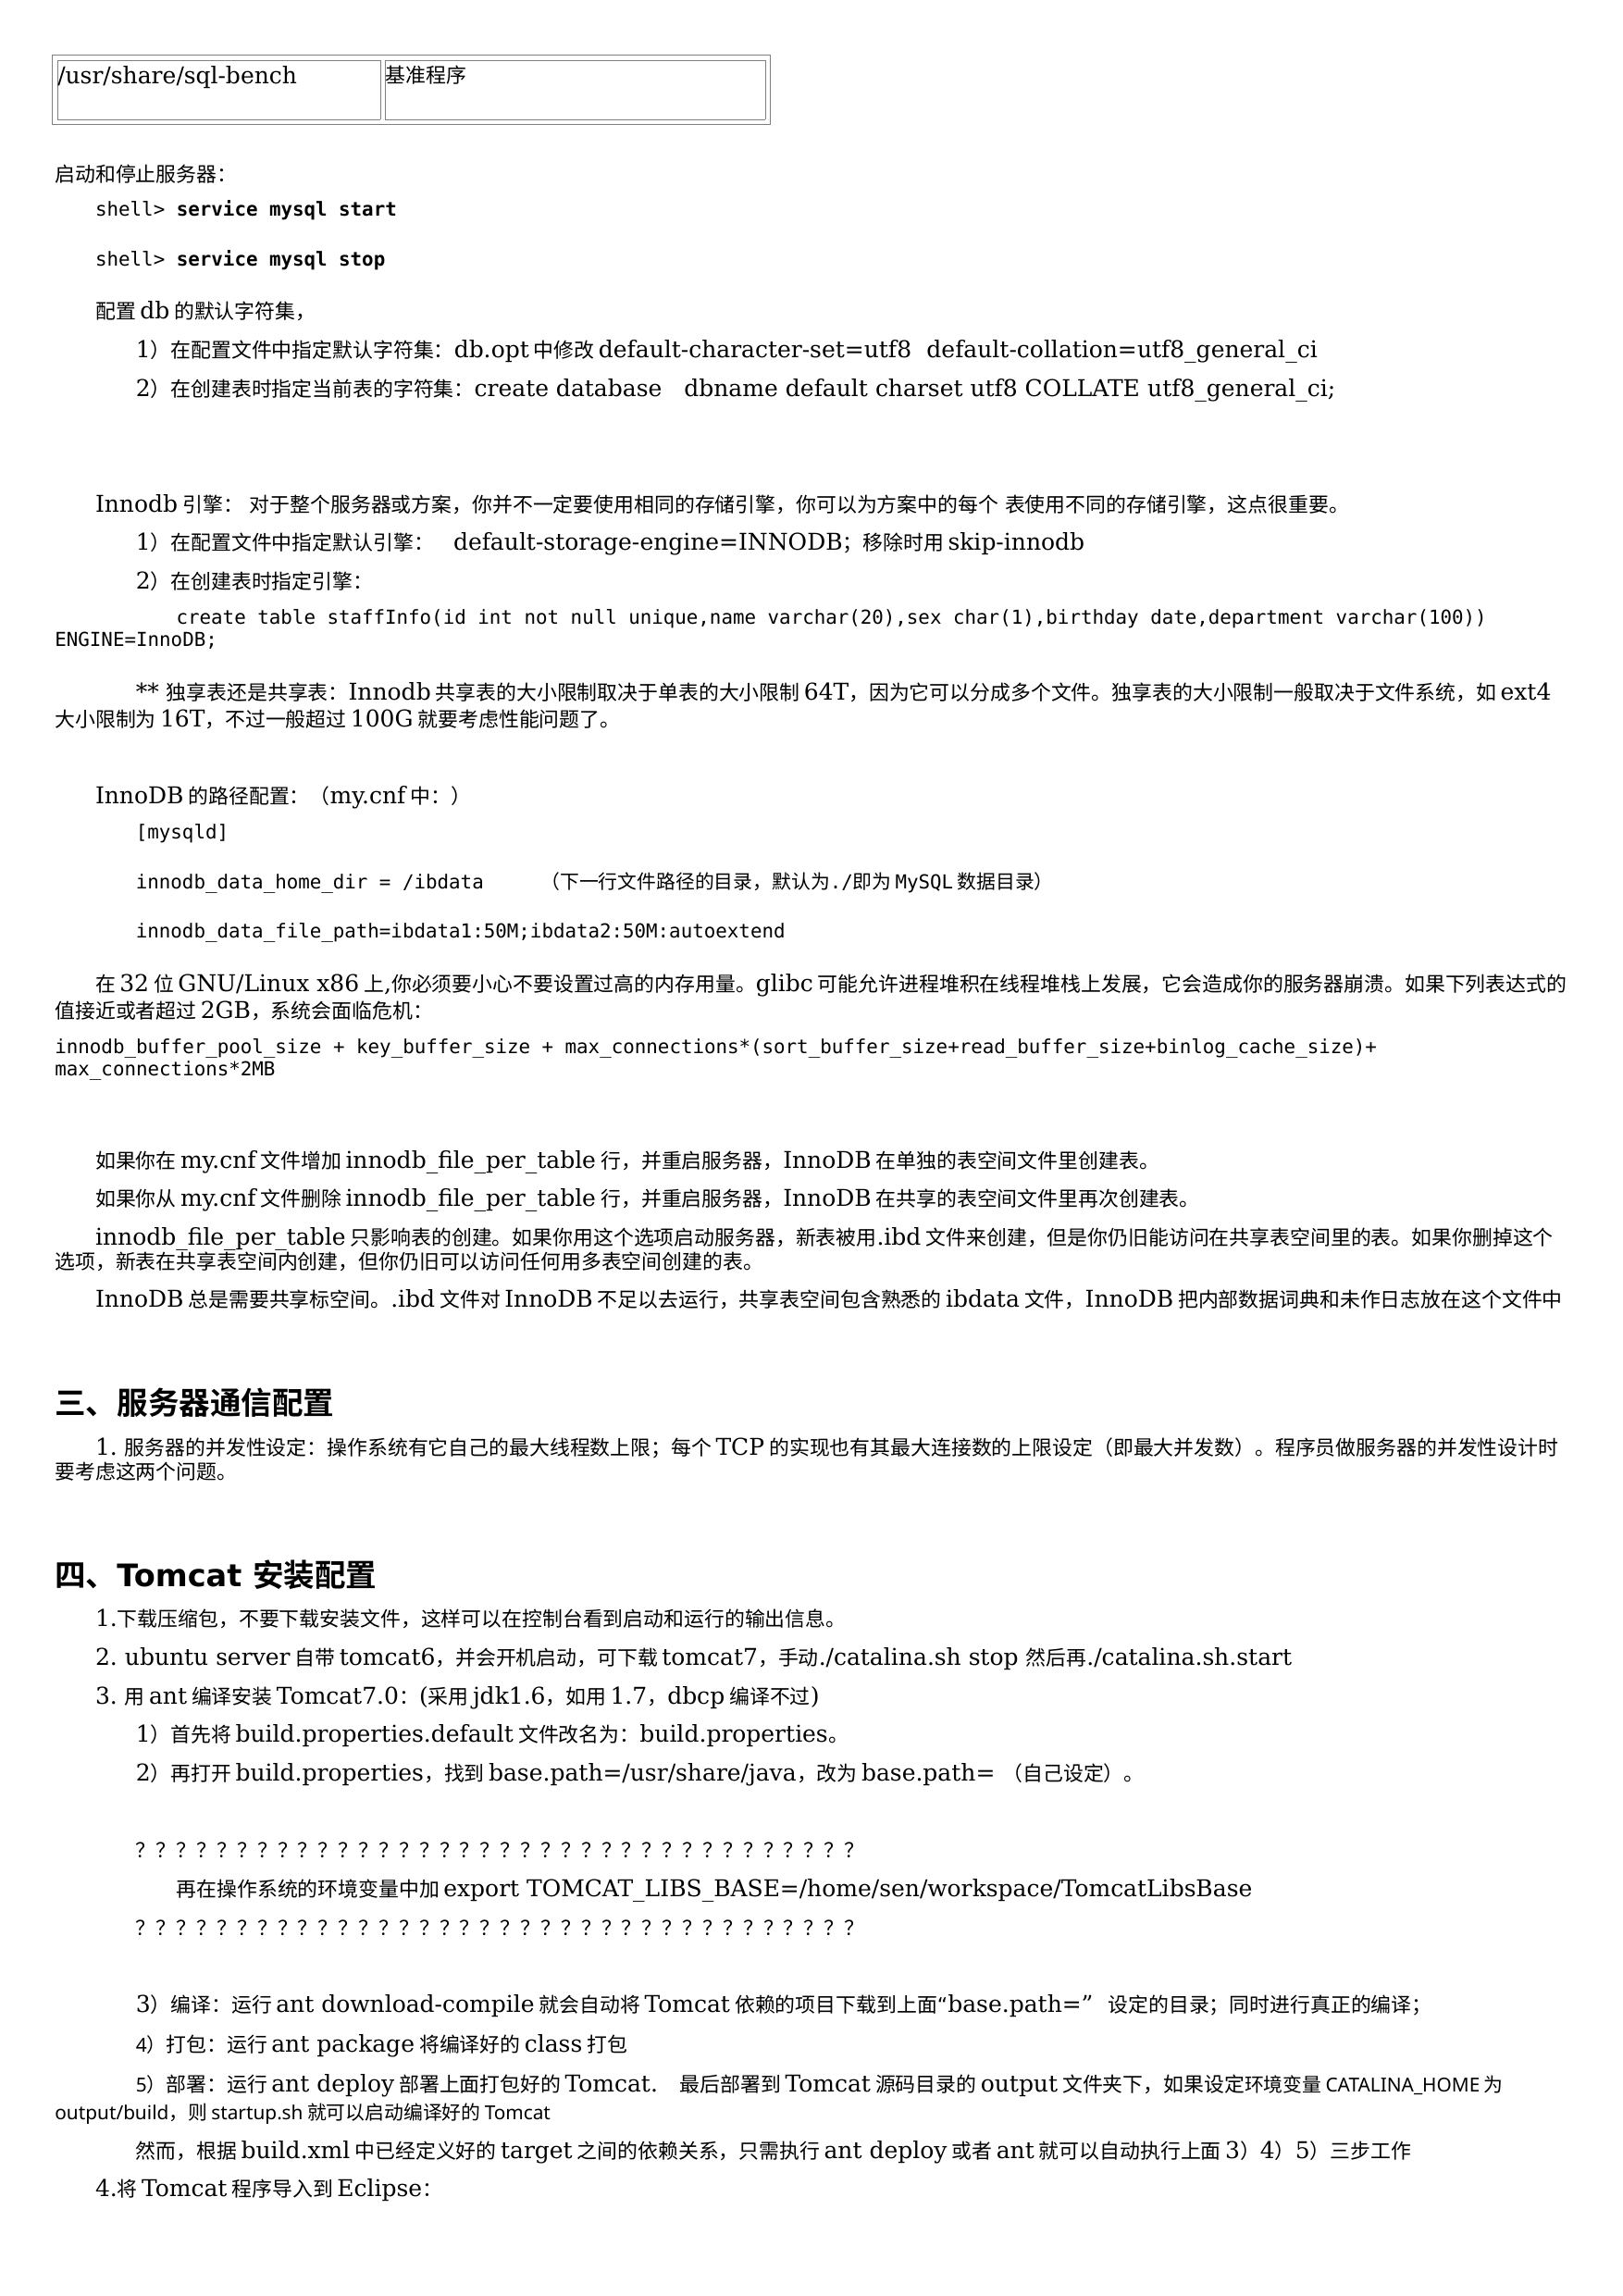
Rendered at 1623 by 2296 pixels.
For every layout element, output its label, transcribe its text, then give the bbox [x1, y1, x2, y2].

text 5）部署：运行ant deploy部署上面打包好的Tomcat. 最后部署到Tomcat源码目录的output文件夹下，如果设定环境变量CATALINA_HOME为output/build，则startup.sh就可以启动编译好的Tomcat [55, 2069, 1568, 2125]
text 如果你从my.cnf文件删除innodb_file_per_table行，并重启服务器，InnoDB在共享的表空间文件里再次创建表。 [55, 1185, 1568, 1212]
text create table staffInfo(id int not null unique,name varchar(20),sex char(1),birthday date,department varchar(100)) ENGINE=InnoDB; [55, 606, 1568, 651]
text 1）在配置文件中指定默认字符集：db.opt中修改default-character-set=utf8 default-collation=utf8_general_ci [55, 336, 1568, 363]
subtitle 四、Tomcat 安装配置 [55, 1558, 1568, 1594]
text 1.下载压缩包，不要下载安装文件，这样可以在控制台看到启动和运行的输出信息。 [55, 1606, 1568, 1632]
text 2）在创建表时指定当前表的字符集：create database dbname default charset utf8 COLLATE utf8_general_ci; [55, 375, 1568, 402]
text ？？？？？？？？？？？？？？？？？？？？？？？？？？？？？？？？？？？？ [55, 1914, 1568, 1941]
text 2. ubuntu server自带tomcat6，并会开机启动，可下载tomcat7，手动./catalina.sh stop 然后再./catalina.sh.start [55, 1644, 1568, 1671]
text 4.将Tomcat程序导入到Eclipse： [55, 2176, 1568, 2203]
text 1. 服务器的并发性设定：操作系统有它自己的最大线程数上限；每个TCP的实现也有其最大连接数的上限设定（即最大并发数）。程序员做服务器的并发性设计时要考虑这两个问题。 [55, 1433, 1568, 1484]
text 1）在配置文件中指定默认引擎： default-storage-engine=INNODB；移除时用skip-innodb [55, 529, 1568, 556]
text shell> service mysql stop [55, 248, 1568, 270]
text shell> service mysql start [55, 198, 1568, 220]
text InnoDB总是需要共享标空间。.ibd文件对InnoDB不足以去运行，共享表空间包含熟悉的ibdata文件，InnoDB把内部数据词典和未作日志放在这个文件中 [55, 1285, 1568, 1312]
text 4）打包：运行ant package将编译好的class打包 [55, 2029, 1568, 2057]
text ？？？？？？？？？？？？？？？？？？？？？？？？？？？？？？？？？？？？ [55, 1837, 1568, 1864]
text 1）首先将build.properties.default文件改名为：build.properties。 [55, 1721, 1568, 1748]
text Innodb引擎： 对于整个服务器或方案，你并不一定要使用相同的存储引擎，你可以为方案中的每个 表使用不同的存储引擎，这点很重要。 [55, 490, 1568, 517]
text 在32位GNU/Linux x86上,你必须要小心不要设置过高的内存用量。glibc可能允许进程堆积在线程堆栈上发展，它会造成你的服务器崩溃。如果下列表达式的值接近或者超过2GB，系统会面临危机： [55, 970, 1568, 1024]
text 3）编译：运行ant download-compile就会自动将Tomcat依赖的项目下载到上面“base.path=” 设定的目录；同时进行真正的编译； [55, 1991, 1568, 2018]
text 再在操作系统的环境变量中加export TOMCAT_LIBS_BASE=/home/sen/workspace/TomcatLibsBase [55, 1875, 1568, 1903]
text InnoDB的路径配置：（my.cnf中：） [55, 782, 1568, 809]
text 配置db的默认字符集， [55, 298, 1568, 325]
text innodb_buffer_pool_size + key_buffer_size + max_connections*(sort_buffer_size+read_buffer_size+binlog_cache_size)+ max_connections*2MB [55, 1036, 1568, 1081]
table_cell /usr/share/sql-bench [55, 56, 383, 119]
text 2）在创建表时指定引擎： [55, 567, 1568, 594]
text ** 独享表还是共享表：Innodb共享表的大小限制取决于单表的大小限制64T，因为它可以分成多个文件。独享表的大小限制一般取决于文件系统，如ext4大小限制为16T，不过一般超过100G就要考虑性能问题了。 [55, 678, 1568, 732]
text innodb_data_file_path=ibdata1:50M;ibdata2:50M:autoextend [55, 920, 1568, 943]
text 启动和停止服务器： [55, 163, 1568, 187]
text innodb_data_home_dir = /ibdata （下一行文件路径的目录，默认为./即为MySQL数据目录） [55, 871, 1568, 893]
text innodb_file_per_table只影响表的创建。如果你用这个选项启动服务器，新表被用.ibd文件来创建，但是你仍旧能访问在共享表空间里的表。如果你删掉这个选项，新表在共享表空间内创建，但你仍旧可以访问任何用多表空间创建的表。 [55, 1223, 1568, 1274]
text 3. 用ant编译安装Tomcat7.0：(采用jdk1.6，如用1.7，dbcp编译不过) [55, 1682, 1568, 1709]
text 然而，根据build.xml中已经定义好的target之间的依赖关系，只需执行ant deploy或者ant就可以自动执行上面3）4）5）三步工作 [55, 2137, 1568, 2164]
text 如果你在my.cnf文件增加innodb_file_per_table行，并重启服务器，InnoDB在单独的表空间文件里创建表。 [55, 1147, 1568, 1173]
table_cell 基准程序 [383, 56, 767, 119]
subtitle 三、服务器通信配置 [55, 1386, 1568, 1422]
text [mysqld] [55, 821, 1568, 843]
text 2）再打开build.properties，找到base.path=/usr/share/java，改为base.path= （自己设定）。 [55, 1759, 1568, 1787]
